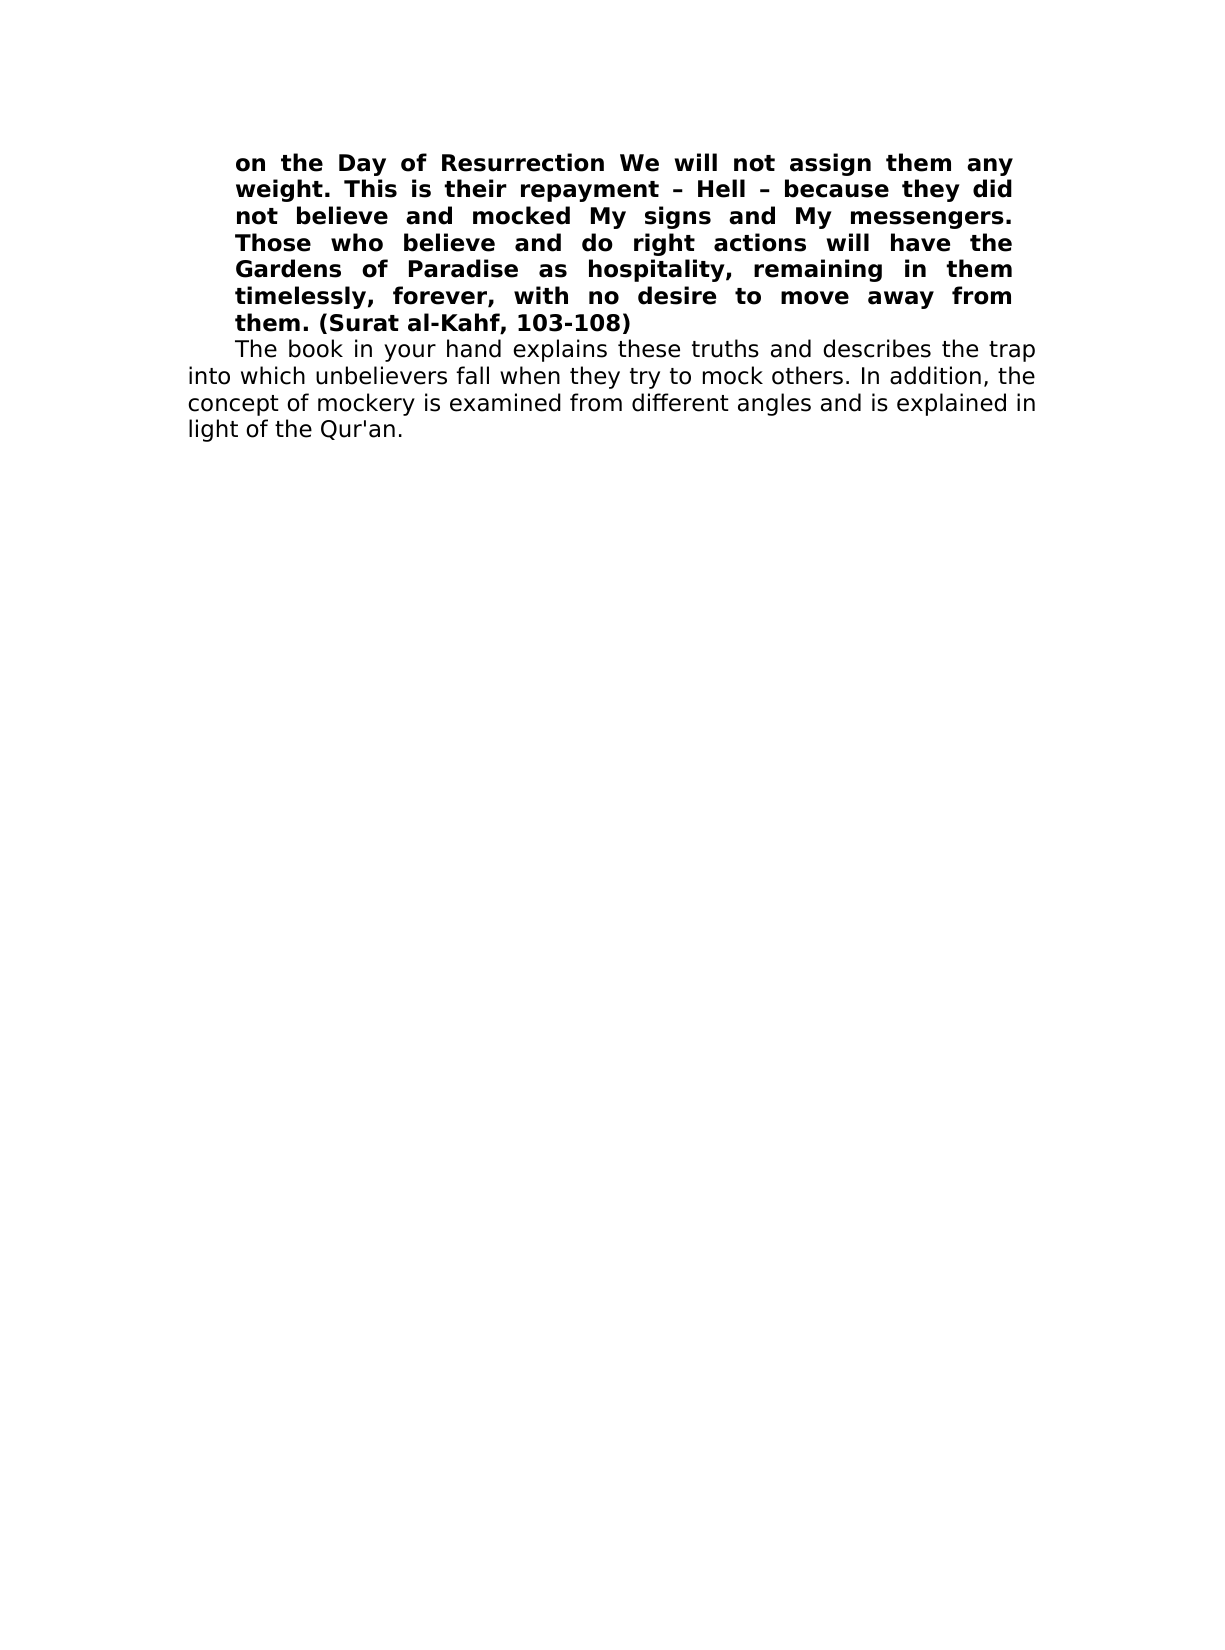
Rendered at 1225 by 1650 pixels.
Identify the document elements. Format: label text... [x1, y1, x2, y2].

text on the Day of Resurrection We will not assign them any weight. This is their repayment – Hell – because they did not believe and mocked My signs and My messengers. Those who believe and do right actions will have the Gardens of Paradise as hospitality, remaining in them timelessly, forever, with no desire to move away from them. (Surat al-Kahf, 103-108) [235, 150, 1014, 337]
text The book in your hand explains these truths and describes the trap into which unbelievers fall when they try to mock others. In addition, the concept of mockery is examined from different angles and is explained in light of the Qur'an. [187, 337, 1037, 443]
